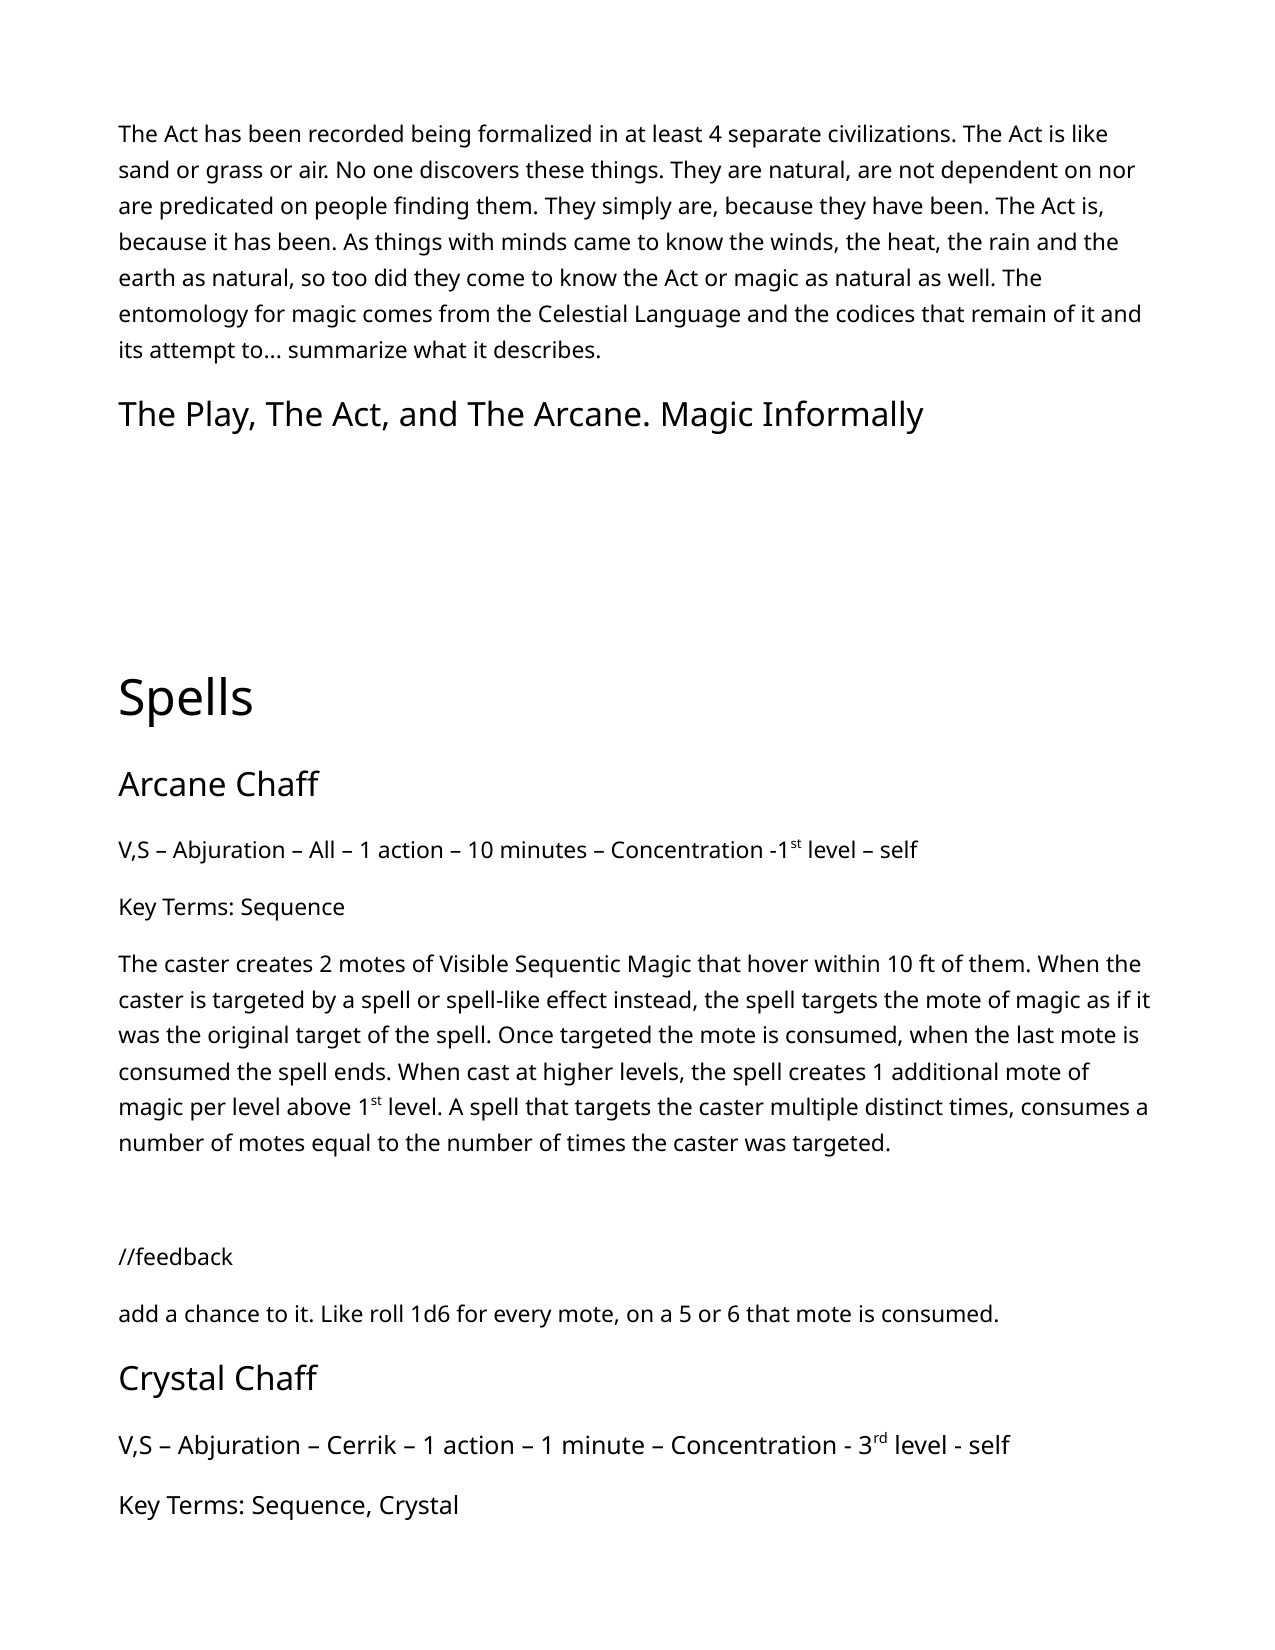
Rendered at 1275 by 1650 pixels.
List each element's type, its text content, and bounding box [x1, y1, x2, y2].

text The caster creates 2 motes of Visible Sequentic Magic that hover within 10 ft of them. When the caster is targeted by a spell or spell-like effect instead, the spell targets the mote of magic as if it was the original target of the spell. Once targeted the mote is consumed, when the last mote is consumed the spell ends. When cast at higher levels, the spell creates 1 additional mote of magic per level above 1st level. A spell that targets the caster multiple distinct times, consumes a number of motes equal to the number of times the caster was targeted. [118, 948, 1157, 1158]
text Key Terms: Sequence, Crystal [118, 1487, 1157, 1521]
text Key Terms: Sequence [118, 891, 1157, 922]
text V,S – Abjuration – Cerrik – 1 action – 1 minute – Concentration - 3rd level - self [118, 1427, 1157, 1461]
text //feedback [118, 1241, 1157, 1272]
text The Act has been recorded being formalized in at least 4 separate civilizations. The Act is like sand or grass or air. No one discovers these things. They are natural, are not dependent on nor are predicated on people finding them. They simply are, because they have been. The Act is, because it has been. As things with minds came to know the winds, the heat, the rain and the earth as natural, so too did they come to know the Act or magic as natural as well. The entomology for magic comes from the Celestial Language and the codices that remain of it and its attempt to... summarize what it describes. [118, 118, 1157, 365]
text add a chance to it. Like roll 1d6 for every mote, on a 5 or 6 that mote is consumed. [118, 1298, 1157, 1329]
text Spells [118, 662, 1157, 730]
text The Play, The Act, and The Arcane. Magic Informally [118, 391, 1157, 436]
text V,S – Abjuration – All – 1 action – 10 minutes – Concentration -1st level – self [118, 834, 1157, 865]
text Crystal Chaff [118, 1354, 1157, 1400]
text Arcane Chaff [118, 761, 1157, 806]
